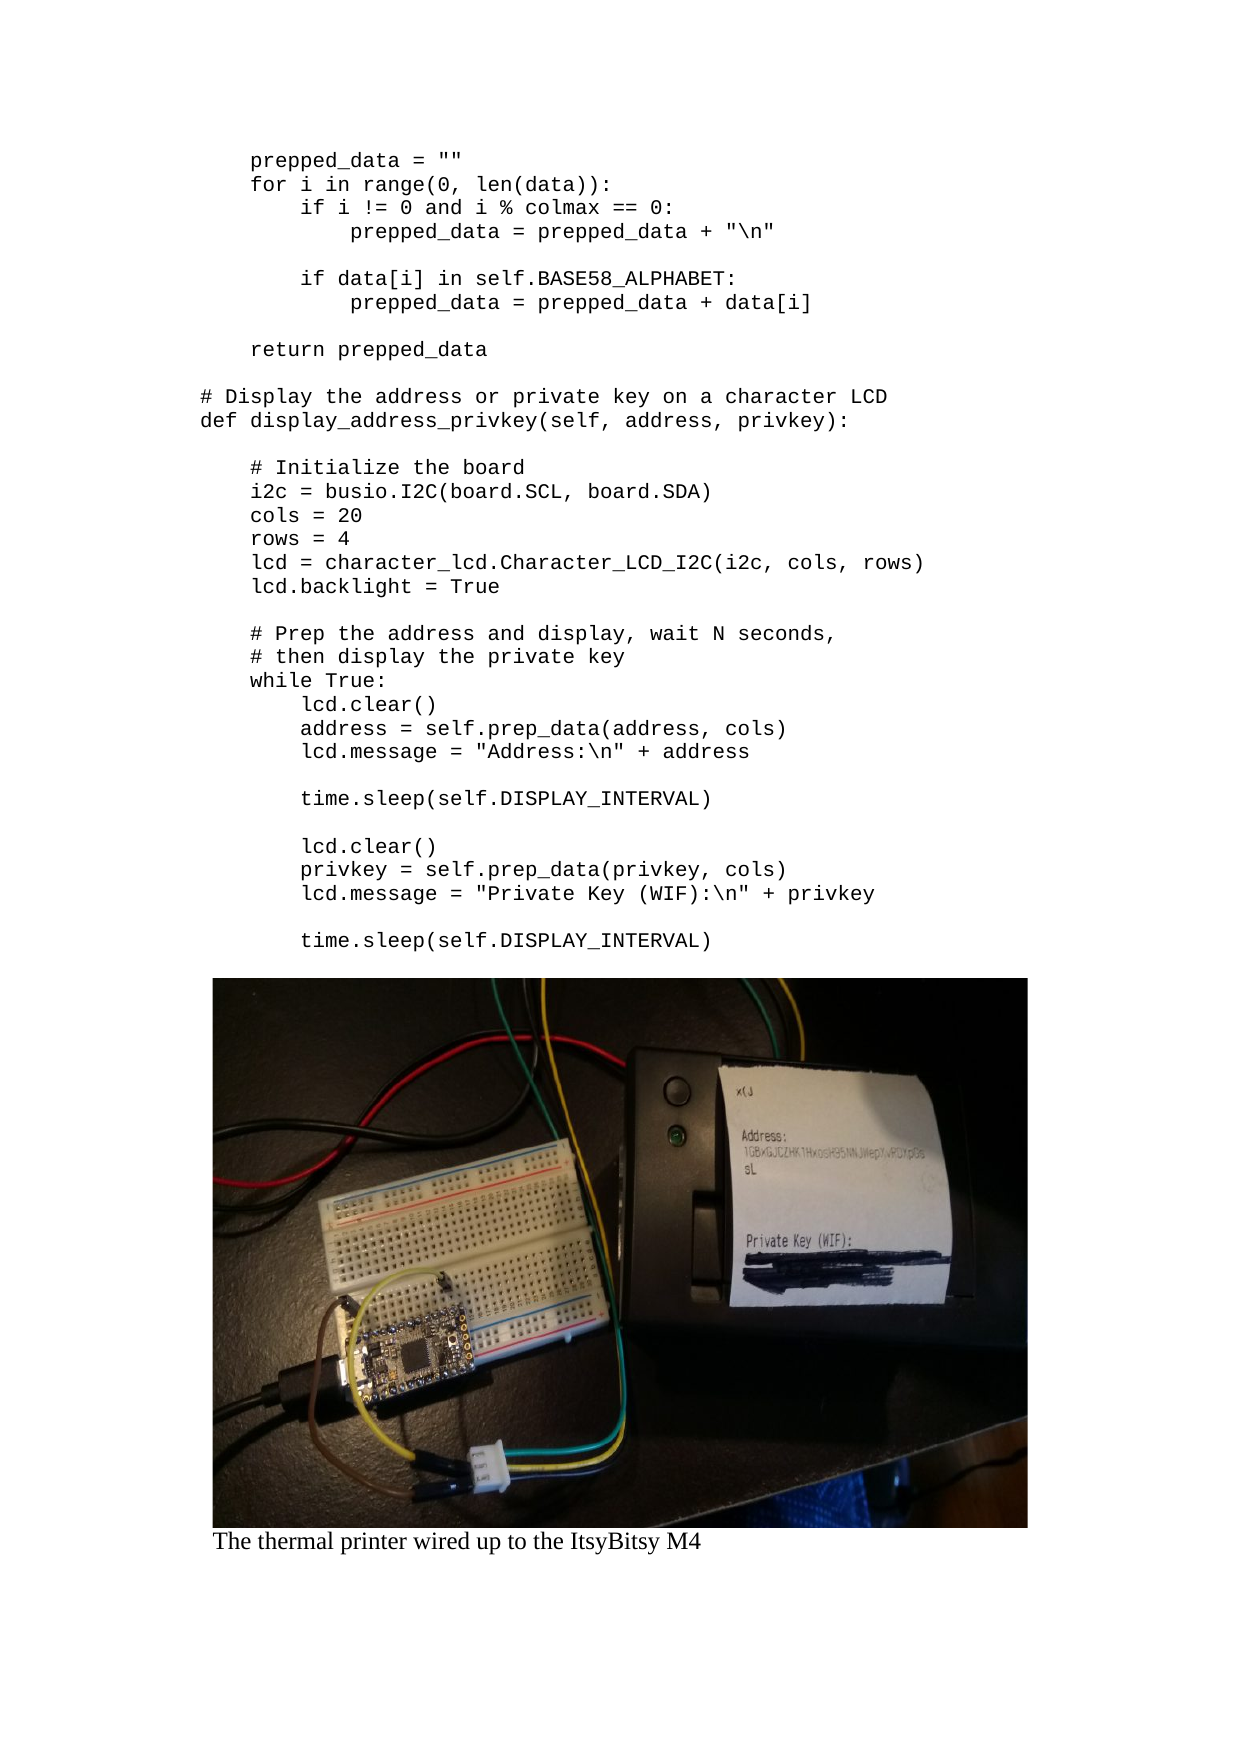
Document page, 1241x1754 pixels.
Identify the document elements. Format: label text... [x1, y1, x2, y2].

text cols = 20 [150, 505, 1090, 528]
text while True: [150, 670, 1090, 694]
text lcd.message = "Private Key (WIF):\n" + privkey [150, 883, 1090, 907]
text address = self.prep_data(address, cols) [150, 717, 1090, 741]
text lcd.message = "Address:\n" + address [150, 741, 1090, 765]
text # Prep the address and display, wait N seconds, [150, 623, 1090, 647]
text lcd.clear() [150, 836, 1090, 859]
text prepped_data = prepped_data + data[i] [150, 292, 1090, 316]
text i2c = busio.I2C(board.SCL, board.SDA) [150, 481, 1090, 505]
text time.sleep(self.DISPLAY_INTERVAL) [150, 788, 1090, 812]
text rows = 4 [150, 528, 1090, 552]
text if data[i] in self.BASE58_ALPHABET: [150, 268, 1090, 292]
text return prepped_data [150, 339, 1090, 363]
text # Initialize the board [150, 457, 1090, 481]
text prepped_data = prepped_data + "\n" [150, 221, 1090, 244]
text privkey = self.prep_data(privkey, cols) [150, 859, 1090, 883]
text lcd = character_lcd.Character_LCD_I2C(i2c, cols, rows) [150, 552, 1090, 576]
text if i != 0 and i % colmax == 0: [150, 197, 1090, 221]
text time.sleep(self.DISPLAY_INTERVAL) [150, 930, 1090, 954]
text # then display the private key [150, 647, 1090, 670]
text for i in range(0, len(data)): [150, 174, 1090, 197]
text lcd.clear() [150, 694, 1090, 717]
text lcd.backlight = True [150, 576, 1090, 599]
text prepped_data = "" [150, 150, 1090, 174]
picture [212, 978, 1028, 1528]
text The thermal printer wired up to the ItsyBitsy M4 [212, 1528, 1028, 1555]
text def display_address_privkey(self, address, privkey): [150, 410, 1090, 434]
text # Display the address or private key on a character LCD [150, 386, 1090, 410]
